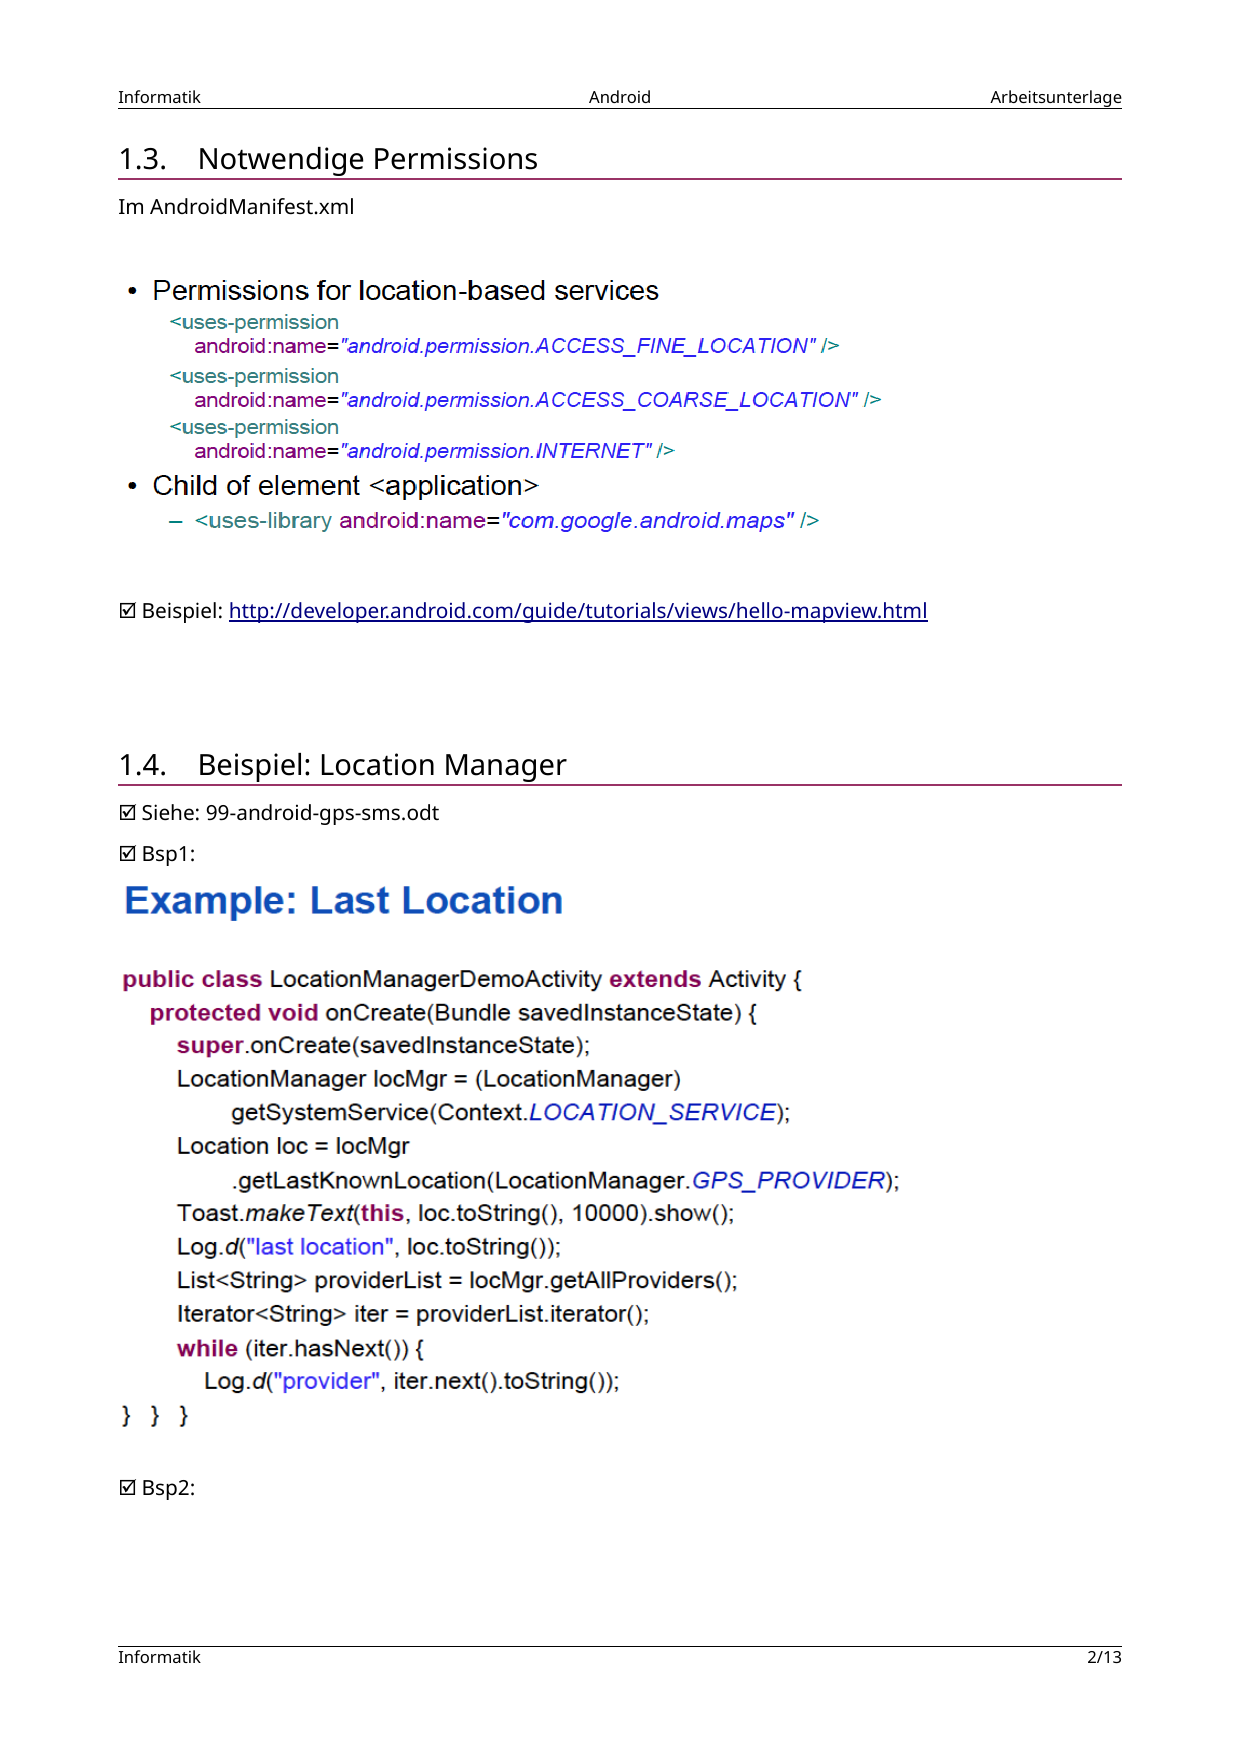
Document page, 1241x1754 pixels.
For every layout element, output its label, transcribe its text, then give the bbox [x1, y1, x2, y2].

text Im AndroidManifest.xml [118, 192, 1122, 221]
list Bsp1: [118, 839, 1122, 868]
subtitle Notwendige Permissions [118, 138, 1122, 178]
picture [118, 274, 891, 556]
picture [118, 880, 924, 1433]
subtitle Beispiel: Location Manager [118, 744, 1122, 784]
list Beispiel: http://developer.android.com/guide/tutorials/views/hello-mapview.html [118, 596, 1122, 624]
list Bsp2: [118, 1473, 1122, 1502]
list Siehe: 99-android-gps-sms.odt [118, 798, 1122, 827]
